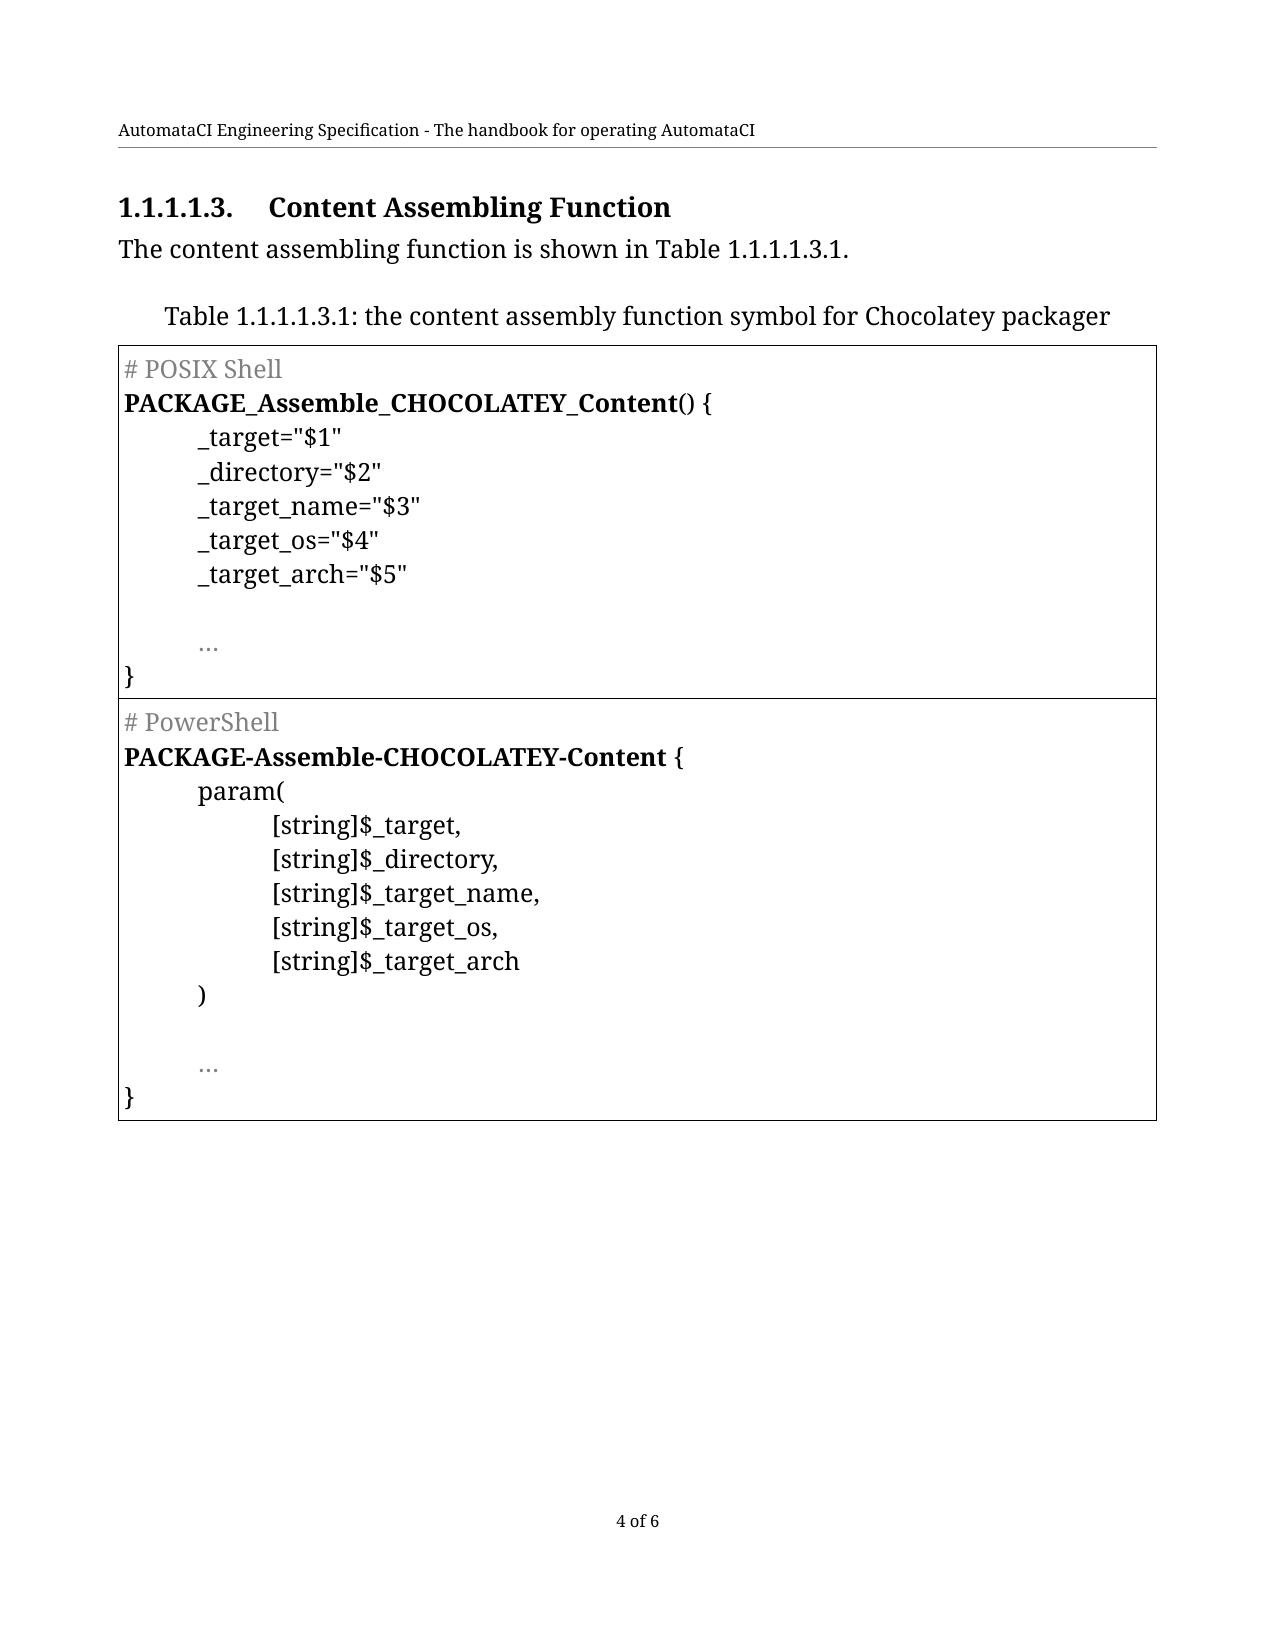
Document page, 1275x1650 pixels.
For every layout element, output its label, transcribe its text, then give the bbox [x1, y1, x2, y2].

subtitle Content Assembling Function [118, 189, 1157, 226]
text Table 1.1.1.1.3.1: the content assembly function symbol for Chocolatey packager [118, 299, 1157, 333]
text The content assembling function is shown in Table 1.1.1.1.3.1. [118, 232, 1157, 266]
table_cell # PowerShell PACKAGE-Assemble-CHOCOLATEY-Content { param( [string]$_target, [string]$_directory, [string]$_target_name, [string]$_target_os, [string]$_target_arch ) … } [119, 699, 1156, 1119]
table_header # POSIX Shell PACKAGE_Assemble_CHOCOLATEY_Content() { _target="$1" _directory="$2" _target_name="$3" _target_os="$4" _target_arch="$5" … } [119, 346, 1156, 698]
